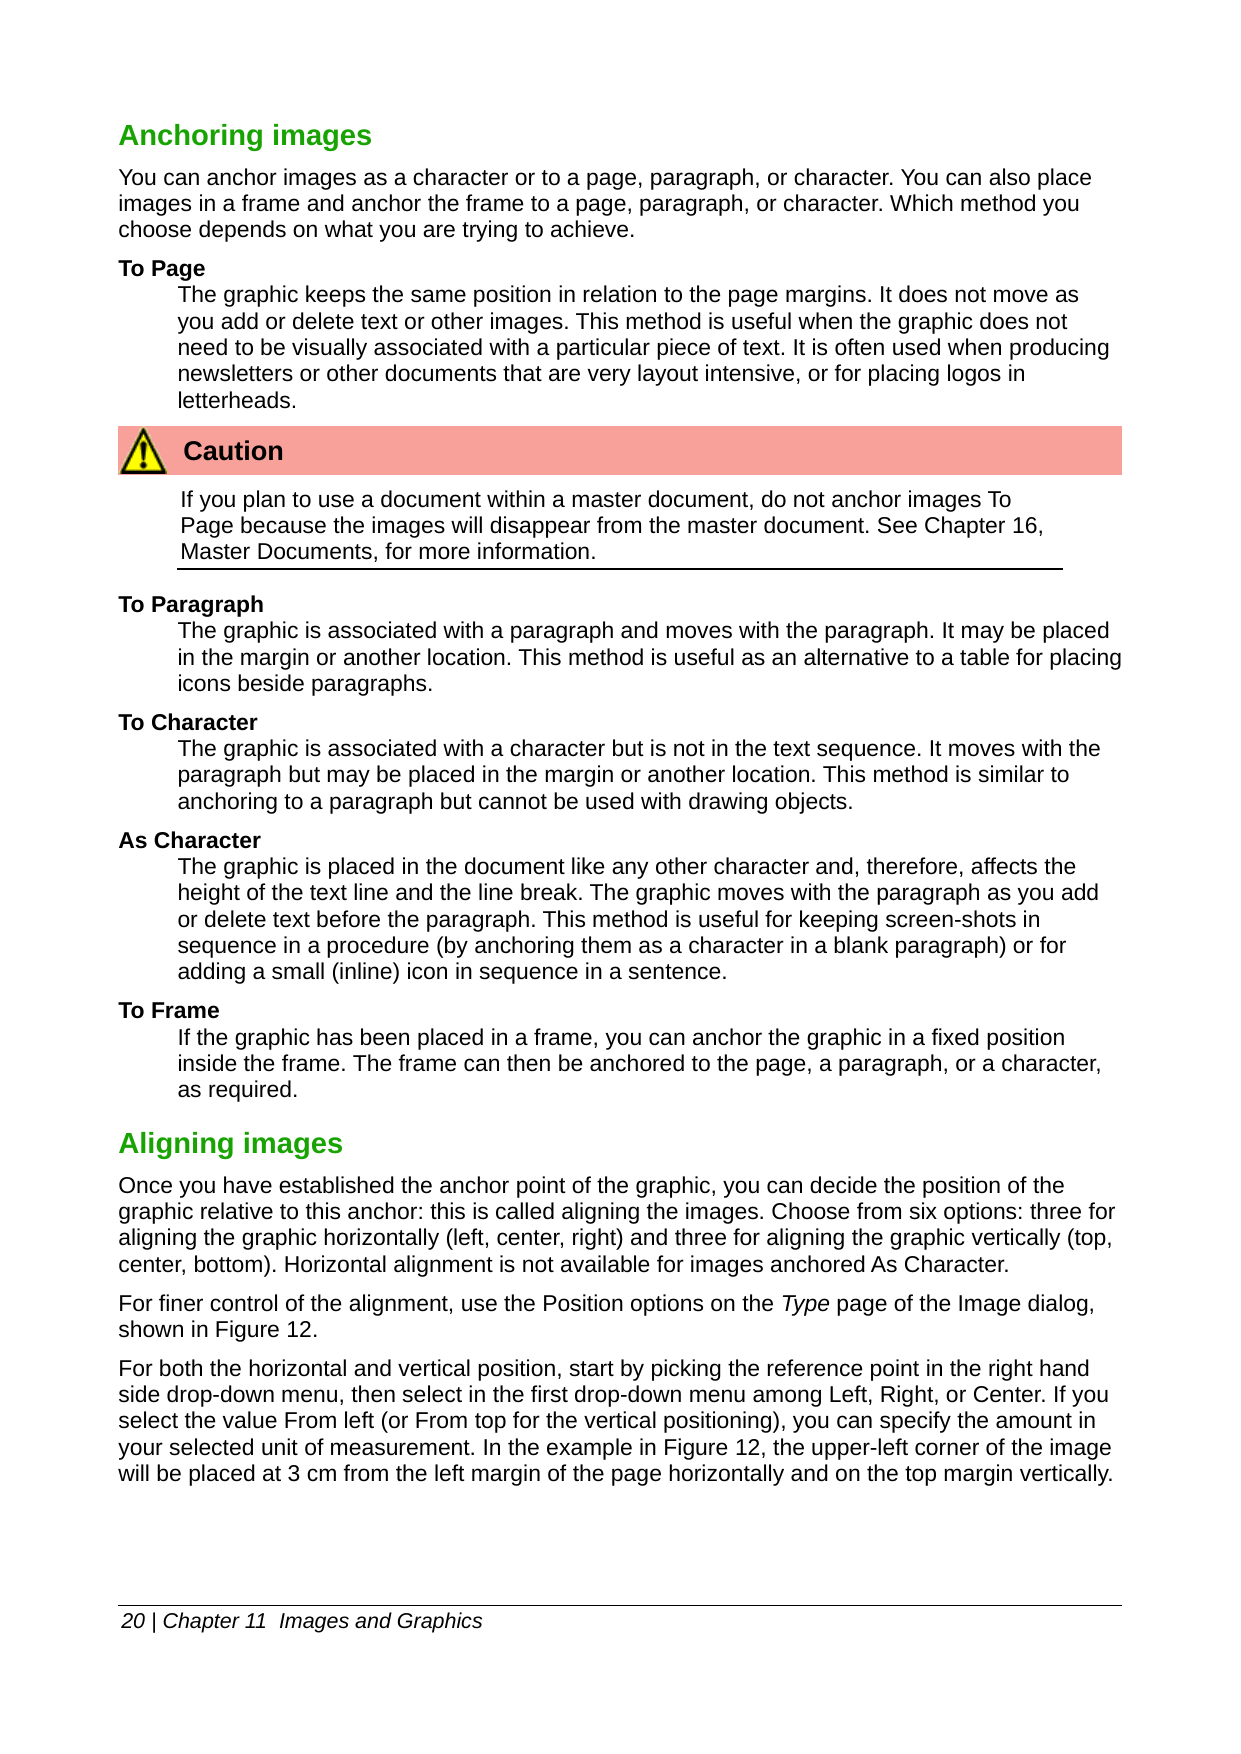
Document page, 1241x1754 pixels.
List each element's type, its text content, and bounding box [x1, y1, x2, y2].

subtitle Aligning images [118, 1126, 1122, 1160]
text To Character [118, 709, 1122, 735]
text If the graphic has been placed in a frame, you can anchor the graphic in a fixed position inside the frame. The frame can then be anchored to the page, a paragraph, or a character, as required. [177, 1023, 1122, 1103]
subtitle Anchoring images [118, 118, 1122, 152]
text The graphic is associated with a paragraph and moves with the paragraph. It may be placed in the margin or another location. This method is useful as an alternative to a table for placing icons beside paragraphs. [177, 617, 1122, 696]
text As Character [118, 827, 1122, 853]
text If you plan to use a document within a master document, do not anchor images To Page because the images will disappear from the master document. See Chapter 16, Master Documents, for more information. [177, 482, 1063, 568]
text The graphic is placed in the document like any other character and, therefore, affects the height of the text line and the line break. The graphic moves with the paragraph as you add or delete text before the paragraph. This method is useful for keeping screen-shots in sequence in a procedure (by anchoring them as a character in a blank paragraph) or for adding a small (inline) icon in sequence in a sentence. [177, 853, 1122, 985]
text To Paragraph [118, 591, 1122, 617]
text To Frame [118, 997, 1122, 1023]
text For both the horizontal and vertical position, start by picking the reference point in the right hand side drop-down menu, then select in the first drop-down menu among Left, Right, or Center. If you select the value From left (or From top for the vertical positioning), you can specify the amount in your selected unit of measurement. In the example in Figure 12, the upper-left corner of the image will be placed at 3 cm from the left margin of the page horizontally and on the top margin vertically. [118, 1355, 1122, 1486]
text You can anchor images as a character or to a page, paragraph, or character. You can also place images in a frame and anchor the frame to a page, paragraph, or character. Which method you choose depends on what you are trying to achieve. [118, 163, 1122, 242]
picture [119, 426, 167, 474]
subtitle Caution [118, 426, 1122, 475]
text To Page [118, 255, 1122, 281]
text For finer control of the alignment, use the Position options on the Type page of the Image dialog, shown in Figure 12. [118, 1289, 1122, 1342]
text The graphic keeps the same position in relation to the page margins. It does not move as you add or delete text or other images. This method is useful when the graphic does not need to be visually associated with a particular piece of text. It is often used when producing newsletters or other documents that are very layout intensive, or for placing logos in letterheads. [177, 281, 1122, 413]
list Once you have established the anchor point of the graphic, you can decide the position of the graphic relative to this anchor: this is called aligning the images. Choose from six options: three for aligning the graphic horizontally (left, center, right) and three for aligning the graphic vertically (top, center, bottom). Horizontal alignment is not available for images anchored As Character. [118, 1172, 1122, 1277]
text The graphic is associated with a character but is not in the text sequence. It moves with the paragraph but may be placed in the margin or another location. This method is similar to anchoring to a paragraph but cannot be used with drawing objects. [177, 735, 1122, 814]
